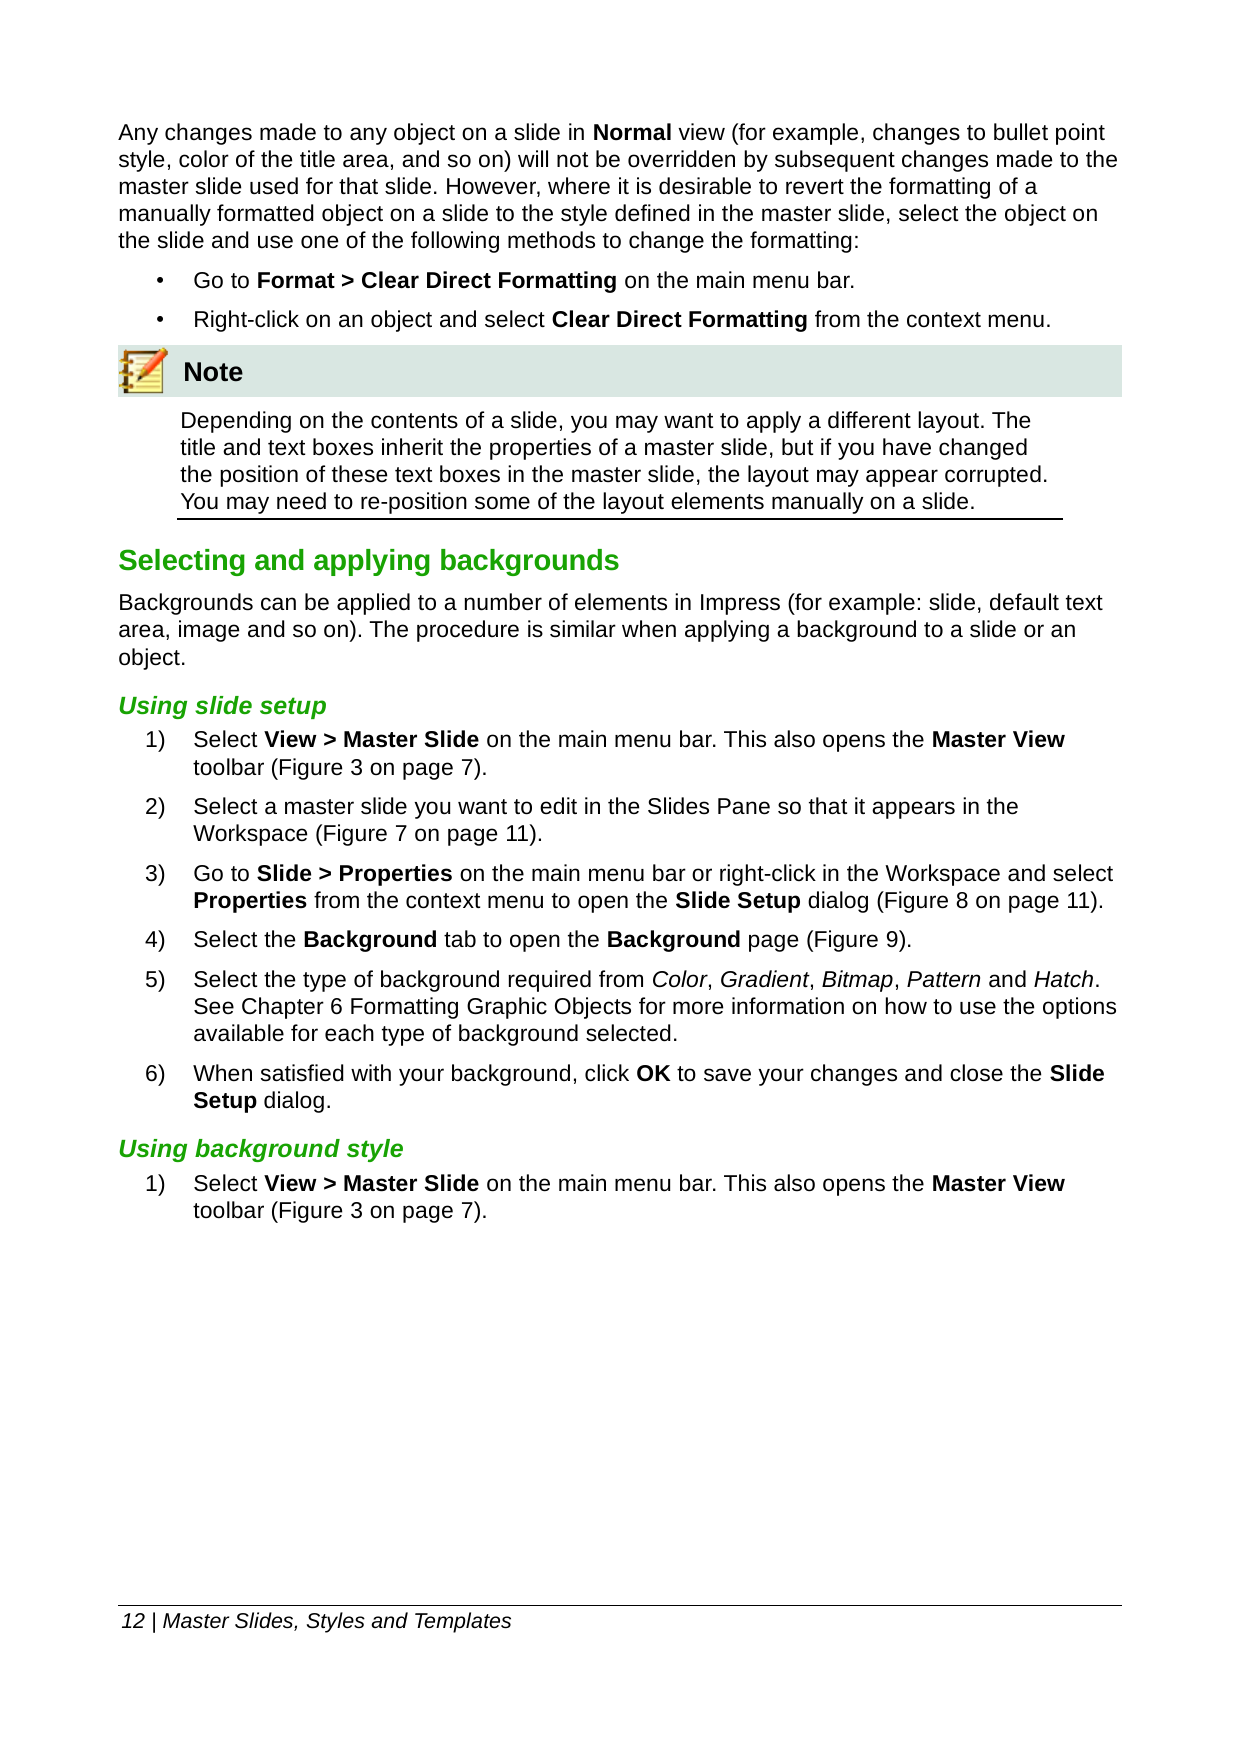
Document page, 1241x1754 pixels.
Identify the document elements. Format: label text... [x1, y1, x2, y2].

list Select View > Master Slide on the main menu bar. This also opens the Master View toolbar (Figure 3 on page 7). [165, 726, 1122, 780]
subtitle Selecting and applying backgrounds [118, 543, 1122, 577]
subtitle Using background style [118, 1134, 1122, 1163]
list Go to Slide > Properties on the main menu bar or right-click in the Workspace and select Properties from the context menu to open the Slide Setup dialog (Figure 8 on page 10). [165, 859, 1122, 913]
list Select View > Master Slide on the main menu bar. This also opens the Master View toolbar (Figure 3 on page 7). [165, 1169, 1122, 1223]
text Depending on the contents of a slide, you may want to apply a different layout. The title and text boxes inherit the properties of a master slide, but if you have changed the position of these text boxes in the master slide, the layout may appear corrupted. You may need to re-position some of the layout elements manually on a slide. [177, 403, 1063, 518]
text Backgrounds can be applied to a number of elements in Impress (for example: slide, default text area, image and so on). The procedure is similar when applying a background to a slide or an object. [118, 589, 1122, 670]
subtitle Using slide setup [118, 691, 1122, 719]
list When satisfied with your background, click OK to save your changes and close the Slide Setup dialog. [165, 1059, 1122, 1113]
picture [119, 346, 170, 397]
list Select the Background tab to open the Background page (Figure 9). [165, 926, 1122, 953]
list Select the type of background required from Color, Gradient, Bitmap, Pattern and Hatch. See Chapter 6 Formatting Graphic Objects for more information on how to use the options available for each type of background selected. [165, 965, 1122, 1047]
text Any changes made to any object on a slide in Normal view (for example, changes to bullet point style, color of the title area, and so on) will not be overridden by subsequent changes made to the master slide used for that slide. However, where it is desirable to revert the formatting of a manually formatted object on a slide to the style defined in the master slide, select the object on the slide and use one of the following methods to change the formatting: [118, 118, 1122, 253]
subtitle Note [118, 345, 1122, 397]
list Go to Format > Clear Direct Formatting on the main menu bar. [156, 266, 1122, 293]
list Right-click on an object and select Clear Direct Formatting from the context menu. [156, 306, 1122, 333]
list Select a master slide you want to edit in the Slides Pane so that it appears in the Workspace (Figure 7 on page 10). [165, 792, 1122, 847]
